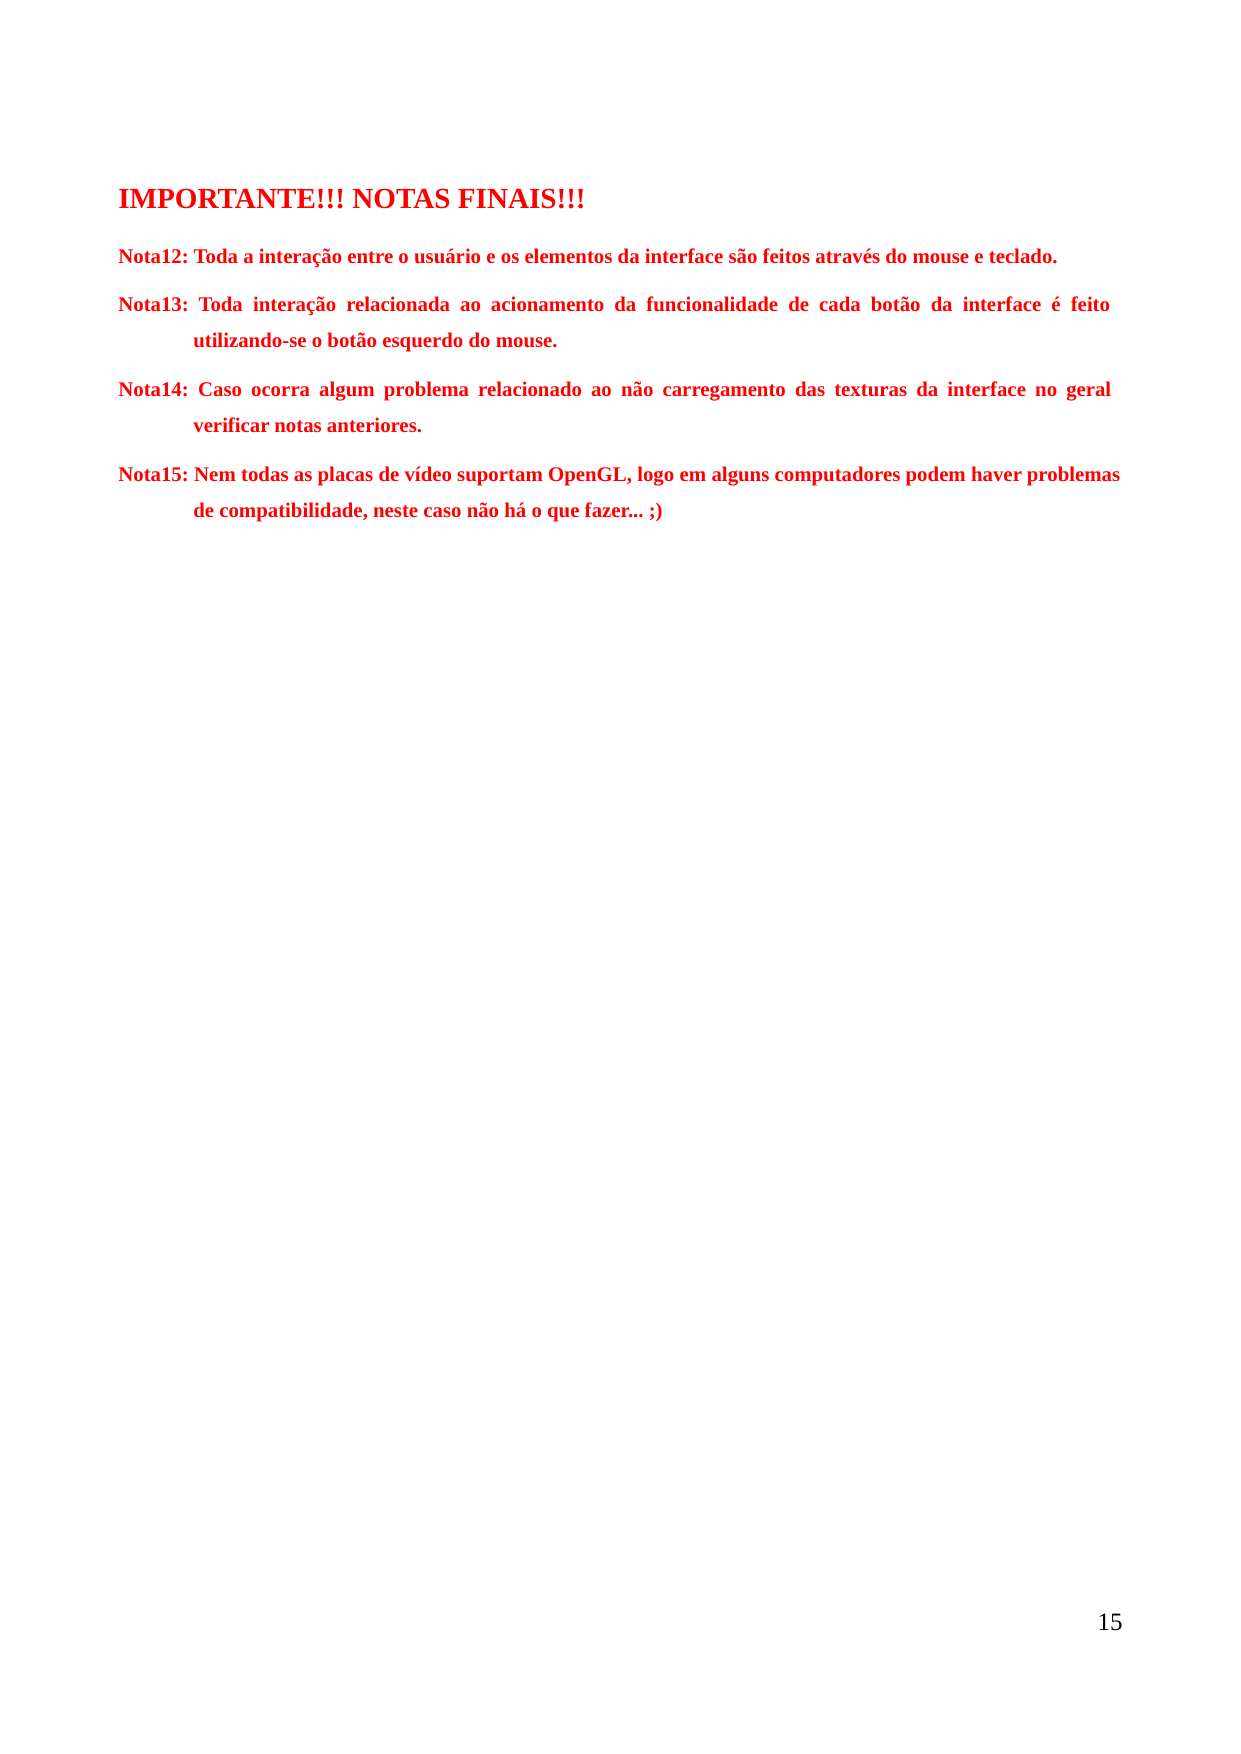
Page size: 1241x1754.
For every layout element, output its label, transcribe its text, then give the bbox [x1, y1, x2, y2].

text Nota14: Caso ocorra algum problema relacionado ao não carregamento das texturas da interface no geral verificar notas anteriores. [118, 377, 1122, 437]
text Nota13: Toda interação relacionada ao acionamento da funcionalidade de cada botão da interface é feito utilizando-se o botão esquerdo do mouse. [118, 292, 1122, 352]
text Nota12: Toda a interação entre o usuário e os elementos da interface são feitos através do mouse e teclado. [118, 244, 1122, 268]
text Nota15: Nem todas as placas de vídeo suportam OpenGL, logo em alguns computadores podem haver problemas de compatibilidade, neste caso não há o que fazer... ;) [118, 461, 1122, 522]
text IMPORTANTE!!! NOTAS FINAIS!!! [118, 181, 1122, 214]
